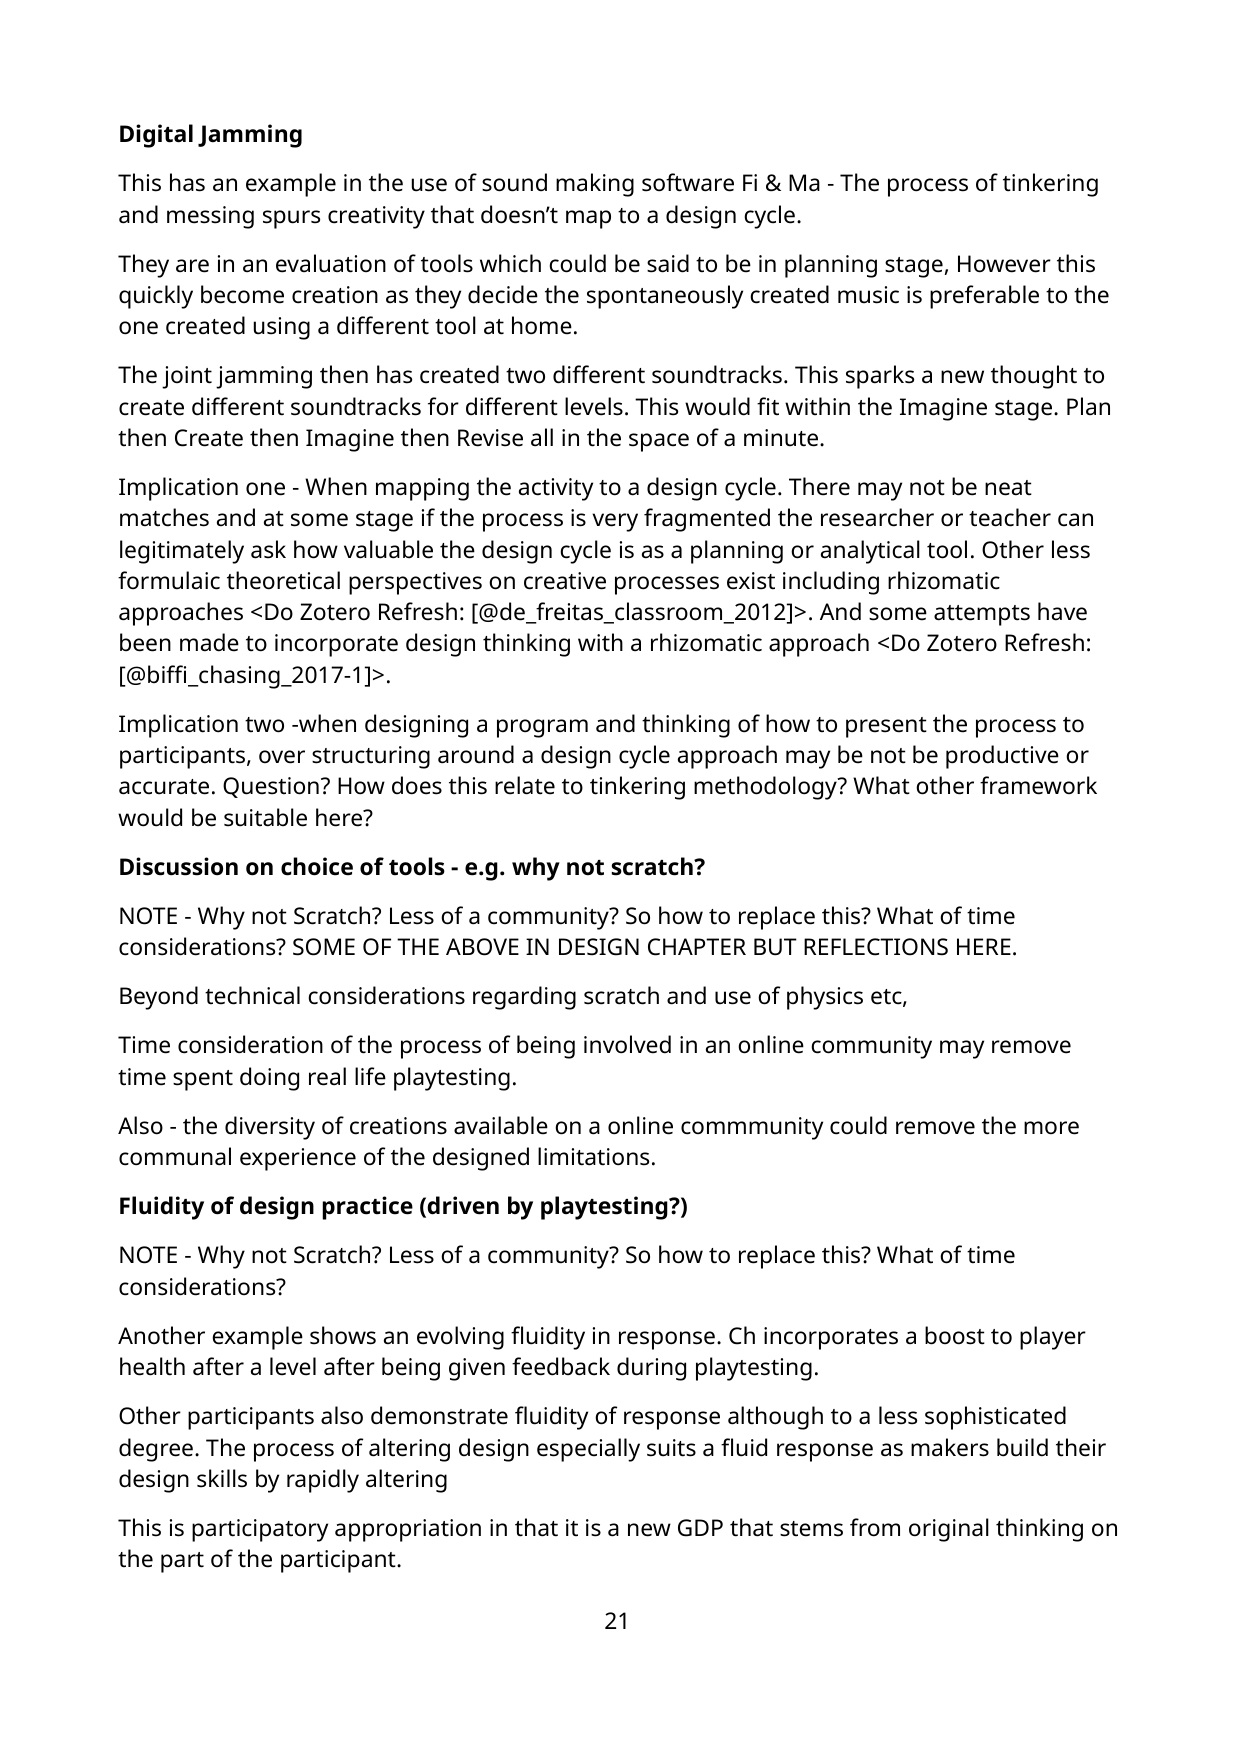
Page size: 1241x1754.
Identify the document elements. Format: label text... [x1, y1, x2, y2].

text Other participants also demonstrate fluidity of response although to a less sophisticated degree. The process of altering design especially suits a fluid response as makers build their design skills by rapidly altering [118, 1400, 1122, 1494]
text Beyond technical considerations regarding scratch and use of physics etc, [118, 980, 1122, 1011]
text This has an example in the use of sound making software Fi & Ma - The process of tinkering and messing spurs creativity that doesn’t map to a design cycle. [118, 167, 1122, 230]
text Fluidity of design practice (driven by playtesting?) [118, 1190, 1122, 1221]
text Another example shows an evolving fluidity in response. Ch incorporates a boost to player health after a level after being given feedback during playtesting. [118, 1320, 1122, 1382]
text Also - the diversity of creations available on a online commmunity could remove the more communal experience of the designed limitations. [118, 1110, 1122, 1172]
text The joint jamming then has created two different soundtracks. This sparks a new thought to create different soundtracks for different levels. This would fit within the Imagine stage. Plan then Create then Imagine then Revise all in the space of a minute. [118, 359, 1122, 453]
text Discussion on choice of tools - e.g. why not scratch? [118, 851, 1122, 882]
text Implication one - When mapping the activity to a design cycle. There may not be neat matches and at some stage if the process is very fragmented the researcher or teacher can legitimately ask how valuable the design cycle is as a planning or analytical tool. Other less formulaic theoretical perspectives on creative processes exist including rhizomatic approaches <Do Zotero Refresh: [@de_freitas_classroom_2012]>. And some attempts have been made to incorporate design thinking with a rhizomatic approach <Do Zotero Refresh: [@biffi_chasing_2017-1]>. [118, 471, 1122, 690]
text Implication two -when designing a program and thinking of how to present the process to participants, over structuring around a design cycle approach may be not be productive or accurate. Question? How does this relate to tinkering methodology? What other framework would be suitable here? [118, 708, 1122, 833]
text Digital Jamming [118, 118, 1122, 149]
text NOTE - Why not Scratch? Less of a community? So how to replace this? What of time considerations? SOME OF THE ABOVE IN DESIGN CHAPTER BUT REFLECTIONS HERE. [118, 900, 1122, 962]
text Time consideration of the process of being involved in an online community may remove time spent doing real life playtesting. [118, 1029, 1122, 1092]
text They are in an evaluation of tools which could be said to be in planning stage, However this quickly become creation as they decide the spontaneously created music is preferable to the one created using a different tool at home. [118, 248, 1122, 341]
text This is participatory appropriation in that it is a new GDP that stems from original thinking on the part of the participant. [118, 1512, 1122, 1574]
text NOTE - Why not Scratch? Less of a community? So how to replace this? What of time considerations? [118, 1239, 1122, 1302]
